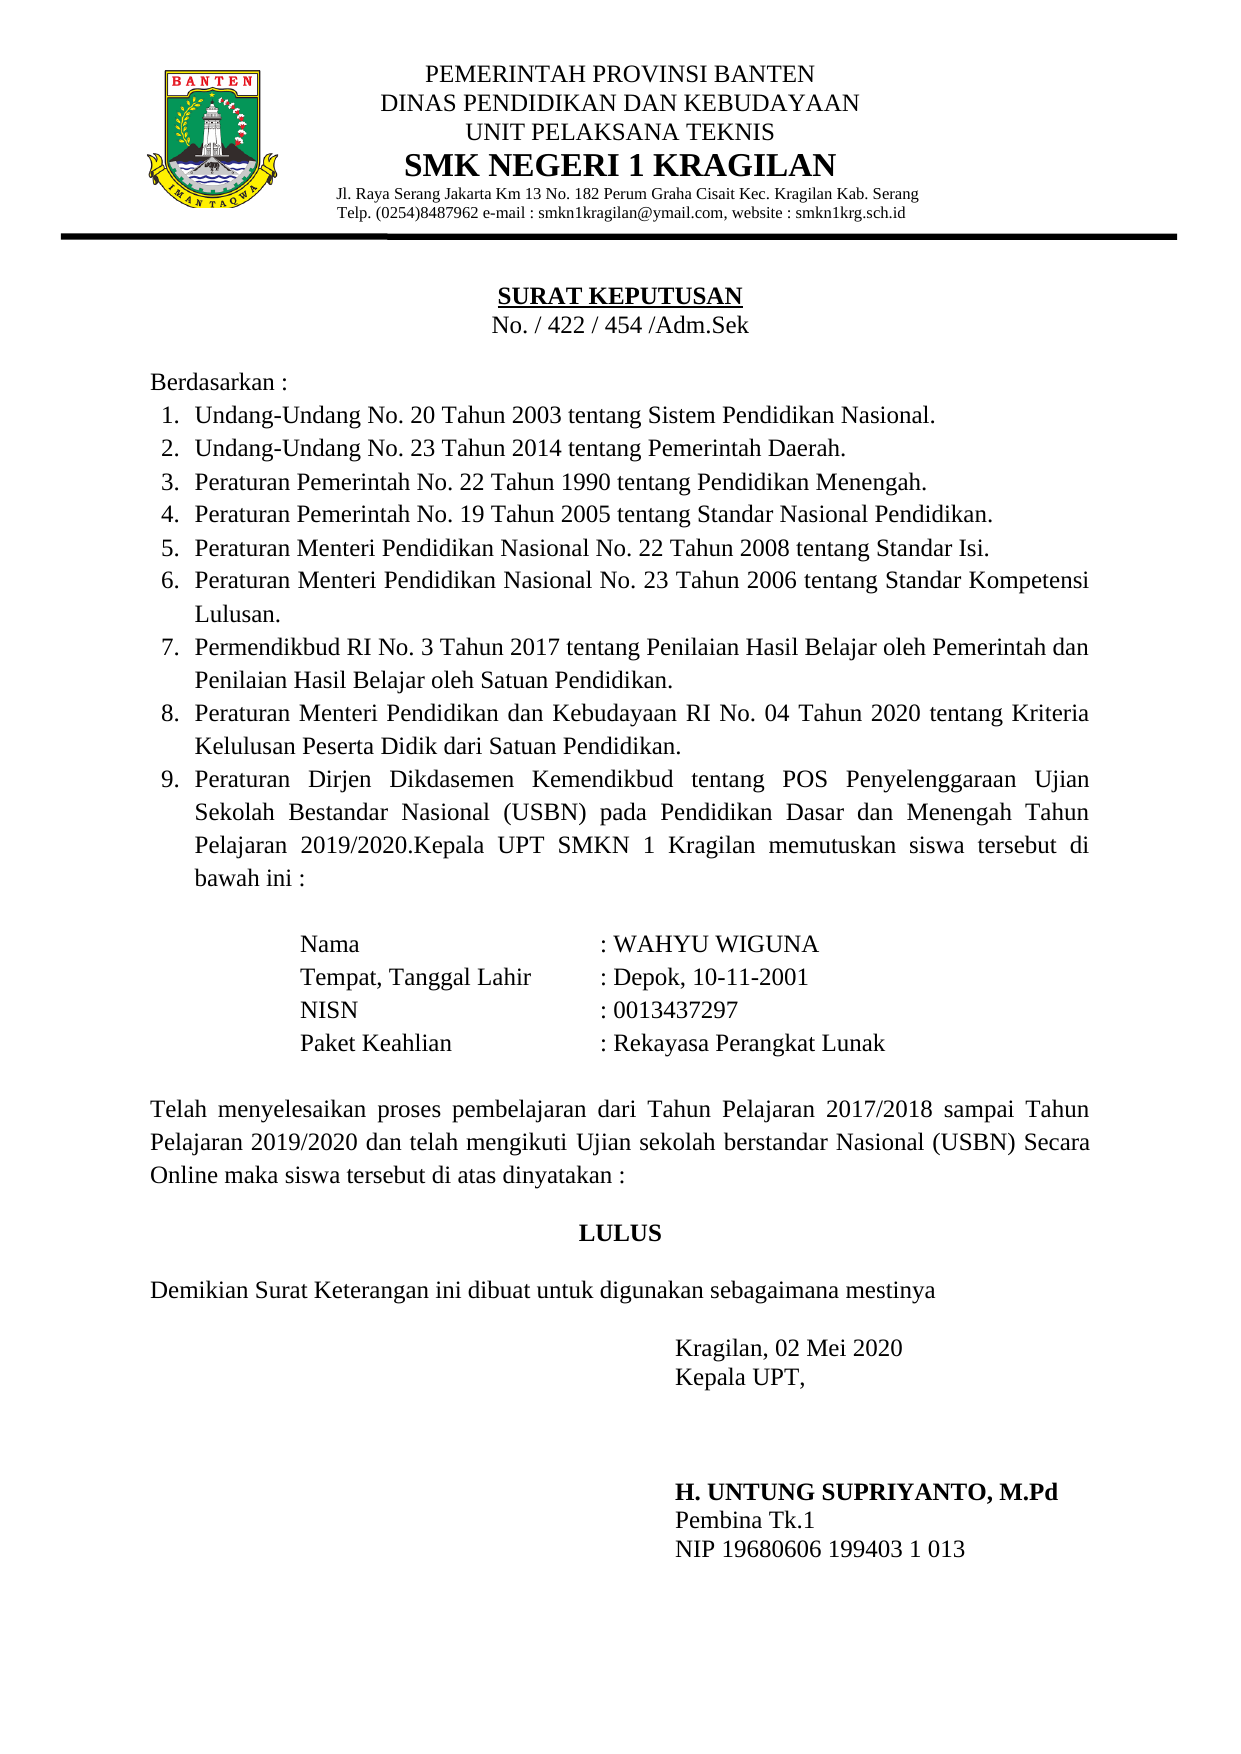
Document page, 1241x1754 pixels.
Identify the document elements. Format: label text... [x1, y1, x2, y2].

picture [146, 70, 279, 208]
list Undang-Undang No. 20 Tahun 2003 tentang Sistem Pendidikan Nasional. [179, 401, 1090, 429]
list Peraturan Menteri Pendidikan Nasional No. 23 Tahun 2006 tentang Standar Kompetensi Lulusan. [179, 566, 1090, 627]
text Tempat, Tanggal Lahir : Depok, 10-11-2001 [150, 962, 1090, 991]
text NIP 19680606 199403 1 013 [150, 1534, 1090, 1563]
text Demikian Surat Keterangan ini dibuat untuk digunakan sebagaimana mestinya [150, 1276, 1090, 1304]
text H. UNTUNG SUPRIYANTO, M.Pd [150, 1477, 1090, 1506]
text LULUS [150, 1218, 1090, 1247]
text Kepala UPT, [150, 1362, 1090, 1391]
text SURAT KEPUTUSAN [150, 281, 1090, 310]
text NISN : 0013437297 [150, 995, 1090, 1024]
text Telah menyelesaikan proses pembelajaran dari Tahun Pelajaran 2017/2018 sampai Tahun Pelajaran 2019/2020 dan telah mengikuti Ujian sekolah berstandar Nasional (USBN) Secara Online maka siswa tersebut di atas dinyatakan : [150, 1094, 1090, 1189]
list Peraturan Pemerintah No. 22 Tahun 1990 tentang Pendidikan Menengah. [179, 467, 1090, 495]
list Peraturan Menteri Pendidikan dan Kebudayaan RI No. 04 Tahun 2020 tentang Kriteria Kelulusan Peserta Didik dari Satuan Pendidikan. [179, 698, 1090, 759]
text No. / 422 / 454 /Adm.Sek [150, 310, 1090, 339]
text Pembina Tk.1 [150, 1506, 1090, 1534]
list Permendikbud RI No. 3 Tahun 2017 tentang Penilaian Hasil Belajar oleh Pemerintah dan Penilaian Hasil Belajar oleh Satuan Pendidikan. [179, 632, 1090, 693]
text Nama : WAHYU WIGUNA [150, 929, 1090, 958]
text Kragilan, 02 Mei 2020 [150, 1333, 1090, 1362]
list Peraturan Menteri Pendidikan Nasional No. 22 Tahun 2008 tentang Standar Isi. [179, 533, 1090, 561]
list Peraturan Dirjen Dikdasemen Kemendikbud tentang POS Penyelenggaraan Ujian Sekolah Bestandar Nasional (USBN) pada Pendidikan Dasar dan Menengah Tahun Pelajaran 2019/2020.Kepala UPT SMKN 1 Kragilan memutuskan siswa tersebut di bawah ini : [179, 764, 1090, 892]
text Berdasarkan : [150, 367, 1090, 396]
text Paket Keahlian : Rekayasa Perangkat Lunak [150, 1028, 1090, 1057]
list Undang-Undang No. 23 Tahun 2014 tentang Pemerintah Daerah. [179, 433, 1090, 462]
list Peraturan Pemerintah No. 19 Tahun 2005 tentang Standar Nasional Pendidikan. [179, 499, 1090, 528]
